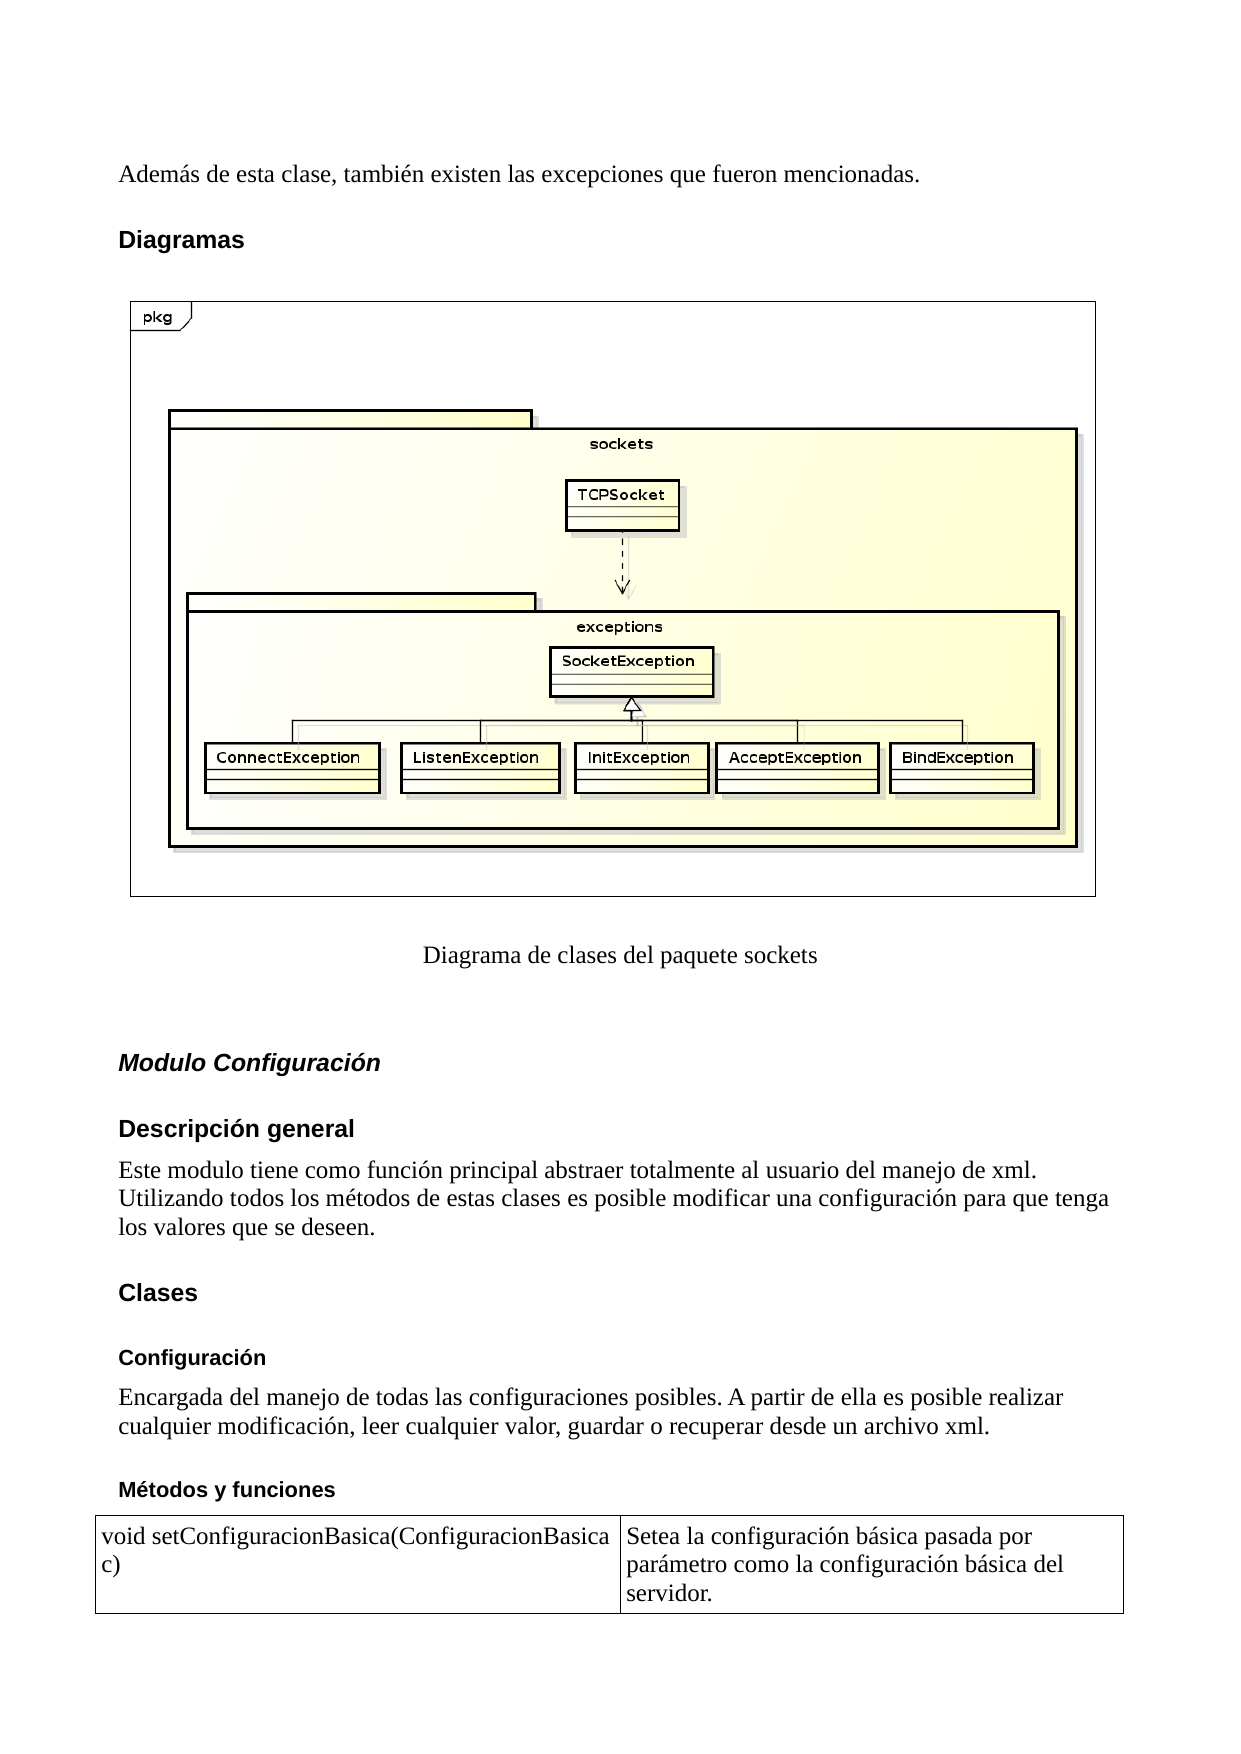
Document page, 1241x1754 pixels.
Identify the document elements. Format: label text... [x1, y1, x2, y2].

text Este modulo tiene como función principal abstraer totalmente al usuario del manejo de xml. Utilizando todos los métodos de estas clases es posible modificar una configuración para que tenga los valores que se deseen. [118, 1155, 1122, 1241]
subtitle Clases [118, 1278, 1122, 1307]
subtitle Métodos y funciones [118, 1477, 1122, 1502]
subtitle Modulo Configuración [118, 1048, 1122, 1076]
text Encargada del manejo de todas las configuraciones posibles. A partir de ella es posible realizar cualquier modificación, leer cualquier valor, guardar o recuperar desde un archivo xml. [118, 1382, 1122, 1440]
table_header void setConfiguracionBasica(ConfiguracionBasica c) [96, 1516, 620, 1613]
text Diagrama de clases del paquete sockets [118, 940, 1122, 969]
subtitle Diagramas [118, 226, 1122, 254]
picture [118, 289, 1107, 899]
table_header Setea la configuración básica pasada por parámetro como la configuración básica del servidor. [621, 1516, 1123, 1613]
subtitle Descripción general [118, 1114, 1122, 1142]
text Además de esta clase, también existen las excepciones que fueron mencionadas. [118, 159, 1122, 188]
subtitle Configuración [118, 1344, 1122, 1370]
